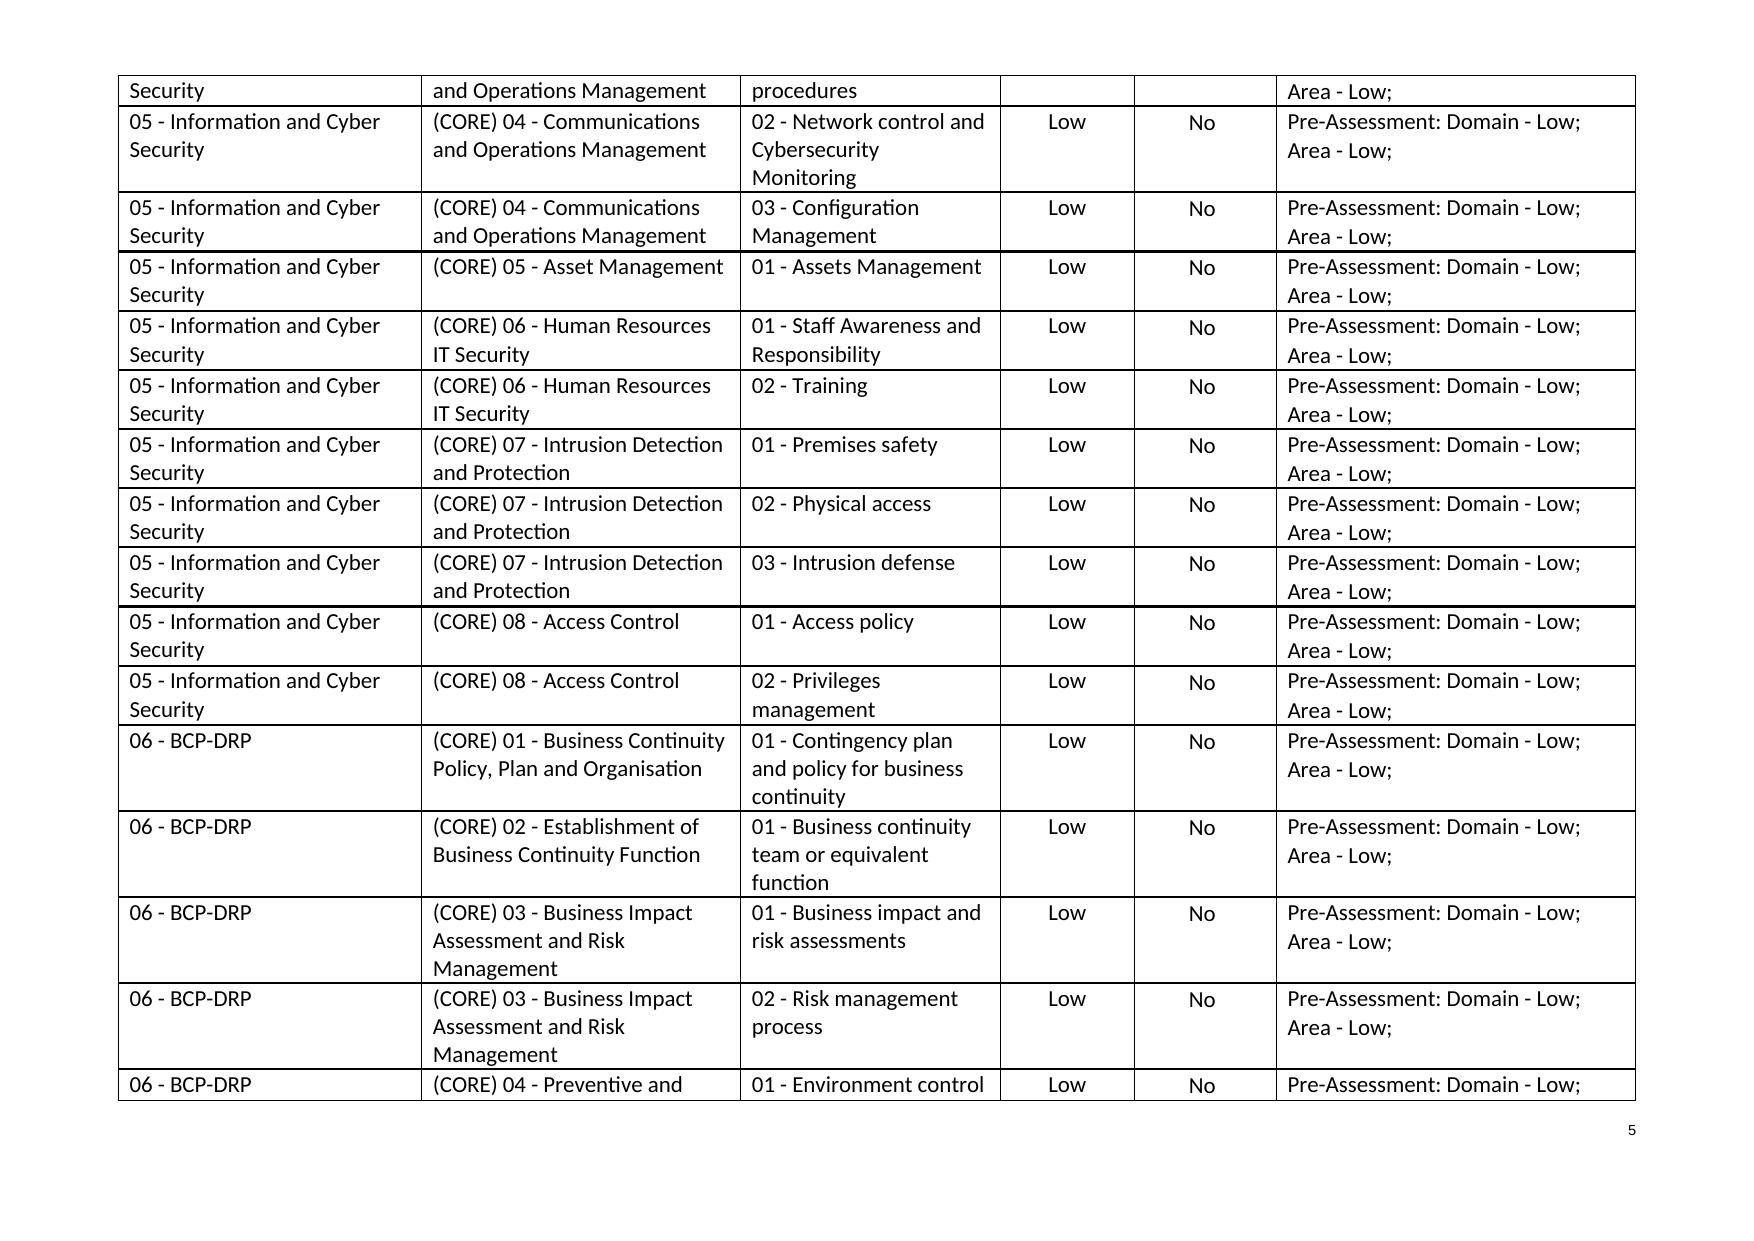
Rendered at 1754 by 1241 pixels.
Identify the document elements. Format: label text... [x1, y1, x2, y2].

table_header Low [1001, 608, 1134, 664]
table_header Low [1001, 812, 1134, 896]
table_header No [1135, 898, 1276, 982]
table_header 05 - Information and Cyber Security [119, 371, 421, 428]
table_header No [1135, 726, 1276, 810]
table_header Pre-Assessment: Domain - Low; [1277, 1070, 1635, 1099]
table_header 05 - Information and Cyber Security [119, 489, 421, 546]
table_header No [1135, 548, 1276, 605]
table_header No [1135, 107, 1276, 191]
table_header 01 - Access policy [741, 608, 1000, 664]
table_header Pre-Assessment: Domain - Low; Area - Low; [1277, 312, 1635, 369]
table_header (CORE) 04 - Preventive and [422, 1070, 740, 1099]
table_header 01 - Contingency plan and policy for business continuity [741, 726, 1000, 810]
table_header 05 - Information and Cyber Security [119, 667, 421, 724]
table_header 01 - Business impact and risk assessments [741, 898, 1000, 982]
table_header (CORE) 05 - Asset Management [422, 253, 740, 309]
table_header (CORE) 01 - Business Continuity Policy, Plan and Organisation [422, 726, 740, 810]
table_header 05 - Information and Cyber Security [119, 193, 421, 250]
table_header No [1135, 667, 1276, 724]
table_header Pre-Assessment: Domain - Low; Area - Low; [1277, 898, 1635, 982]
table_header 06 - BCP-DRP [119, 984, 421, 1068]
table_header No [1135, 984, 1276, 1068]
table_header (CORE) 07 - Intrusion Detection and Protection [422, 430, 740, 487]
table_header Low [1001, 253, 1134, 309]
table_header No [1135, 812, 1276, 896]
table_header No [1135, 371, 1276, 428]
table_header Low [1001, 371, 1134, 428]
table_header Pre-Assessment: Domain - Low; Area - Low; [1277, 667, 1635, 724]
table_header 05 - Information and Cyber Security [119, 253, 421, 309]
table_header 06 - BCP-DRP [119, 1070, 421, 1099]
table_header Pre-Assessment: Domain - Low; Area - Low; [1277, 253, 1635, 309]
table_header (CORE) 03 - Business Impact Assessment and Risk Management [422, 898, 740, 982]
table_header (CORE) 02 - Establishment of Business Continuity Function [422, 812, 740, 896]
table_header Pre-Assessment: Domain - Low; Area - Low; [1277, 984, 1635, 1068]
table_header (CORE) 04 - Communications and Operations Management [422, 107, 740, 191]
table_header (CORE) 07 - Intrusion Detection and Protection [422, 548, 740, 605]
table_header Pre-Assessment: Domain - Low; Area - Low; [1277, 812, 1635, 896]
table_header No [1135, 608, 1276, 664]
table_header 06 - BCP-DRP [119, 812, 421, 896]
table_header 01 - Premises safety [741, 430, 1000, 487]
table_header 05 - Information and Cyber Security [119, 548, 421, 605]
table_header Low [1001, 898, 1134, 982]
table_header Low [1001, 107, 1134, 191]
table_header Low [1001, 667, 1134, 724]
table_header procedures [741, 76, 1000, 105]
table_header 01 - Environment control [741, 1070, 1000, 1099]
table_header (CORE) 04 - Communications and Operations Management [422, 193, 740, 250]
table_header (CORE) 08 - Access Control [422, 667, 740, 724]
table_header Low [1001, 548, 1134, 605]
table_header 05 - Information and Cyber Security [119, 312, 421, 369]
table_header (CORE) 07 - Intrusion Detection and Protection [422, 489, 740, 546]
table_header No [1135, 489, 1276, 546]
table_header 01 - Assets Management [741, 253, 1000, 309]
table_header (CORE) 06 - Human Resources IT Security [422, 312, 740, 369]
table_header 02 - Privileges management [741, 667, 1000, 724]
table_header No [1135, 430, 1276, 487]
table_header Area - Low; [1277, 76, 1635, 105]
table_header (CORE) 08 - Access Control [422, 608, 740, 664]
table_header No [1135, 193, 1276, 250]
table_header Low [1001, 726, 1134, 810]
table_header 01 - Staff Awareness and Responsibility [741, 312, 1000, 369]
table_header 02 - Risk management process [741, 984, 1000, 1068]
table_header Low [1001, 984, 1134, 1068]
table_header 06 - BCP-DRP [119, 898, 421, 982]
table_header No [1135, 312, 1276, 369]
table_header 02 - Physical access [741, 489, 1000, 546]
table_header No [1135, 1070, 1276, 1099]
table_header 05 - Information and Cyber Security [119, 608, 421, 664]
table_header (CORE) 03 - Business Impact Assessment and Risk Management [422, 984, 740, 1068]
table_header Low [1001, 193, 1134, 250]
table_header and Operations Management [422, 76, 740, 105]
table_header Pre-Assessment: Domain - Low; Area - Low; [1277, 489, 1635, 546]
table_header Pre-Assessment: Domain - Low; Area - Low; [1277, 726, 1635, 810]
table_header Pre-Assessment: Domain - Low; Area - Low; [1277, 608, 1635, 664]
table_header Pre-Assessment: Domain - Low; Area - Low; [1277, 107, 1635, 191]
table_header 01 - Business continuity team or equivalent function [741, 812, 1000, 896]
table_header Pre-Assessment: Domain - Low; Area - Low; [1277, 193, 1635, 250]
table_header No [1135, 253, 1276, 309]
table_header 03 - Intrusion defense [741, 548, 1000, 605]
table_header Pre-Assessment: Domain - Low; Area - Low; [1277, 548, 1635, 605]
table_header 06 - BCP-DRP [119, 726, 421, 810]
table_header Pre-Assessment: Domain - Low; Area - Low; [1277, 430, 1635, 487]
table_header 05 - Information and Cyber Security [119, 107, 421, 191]
table_header 02 - Training [741, 371, 1000, 428]
table_header Low [1001, 430, 1134, 487]
table_header Security [119, 76, 421, 105]
table_header [1001, 76, 1134, 105]
table_header Low [1001, 1070, 1134, 1099]
table_header 02 - Network control and Cybersecurity Monitoring [741, 107, 1000, 191]
table_header Low [1001, 312, 1134, 369]
table_header [1135, 76, 1276, 105]
table_header 03 - Configuration Management [741, 193, 1000, 250]
table_header (CORE) 06 - Human Resources IT Security [422, 371, 740, 428]
table_header Low [1001, 489, 1134, 546]
table_header Pre-Assessment: Domain - Low; Area - Low; [1277, 371, 1635, 428]
table_header 05 - Information and Cyber Security [119, 430, 421, 487]
